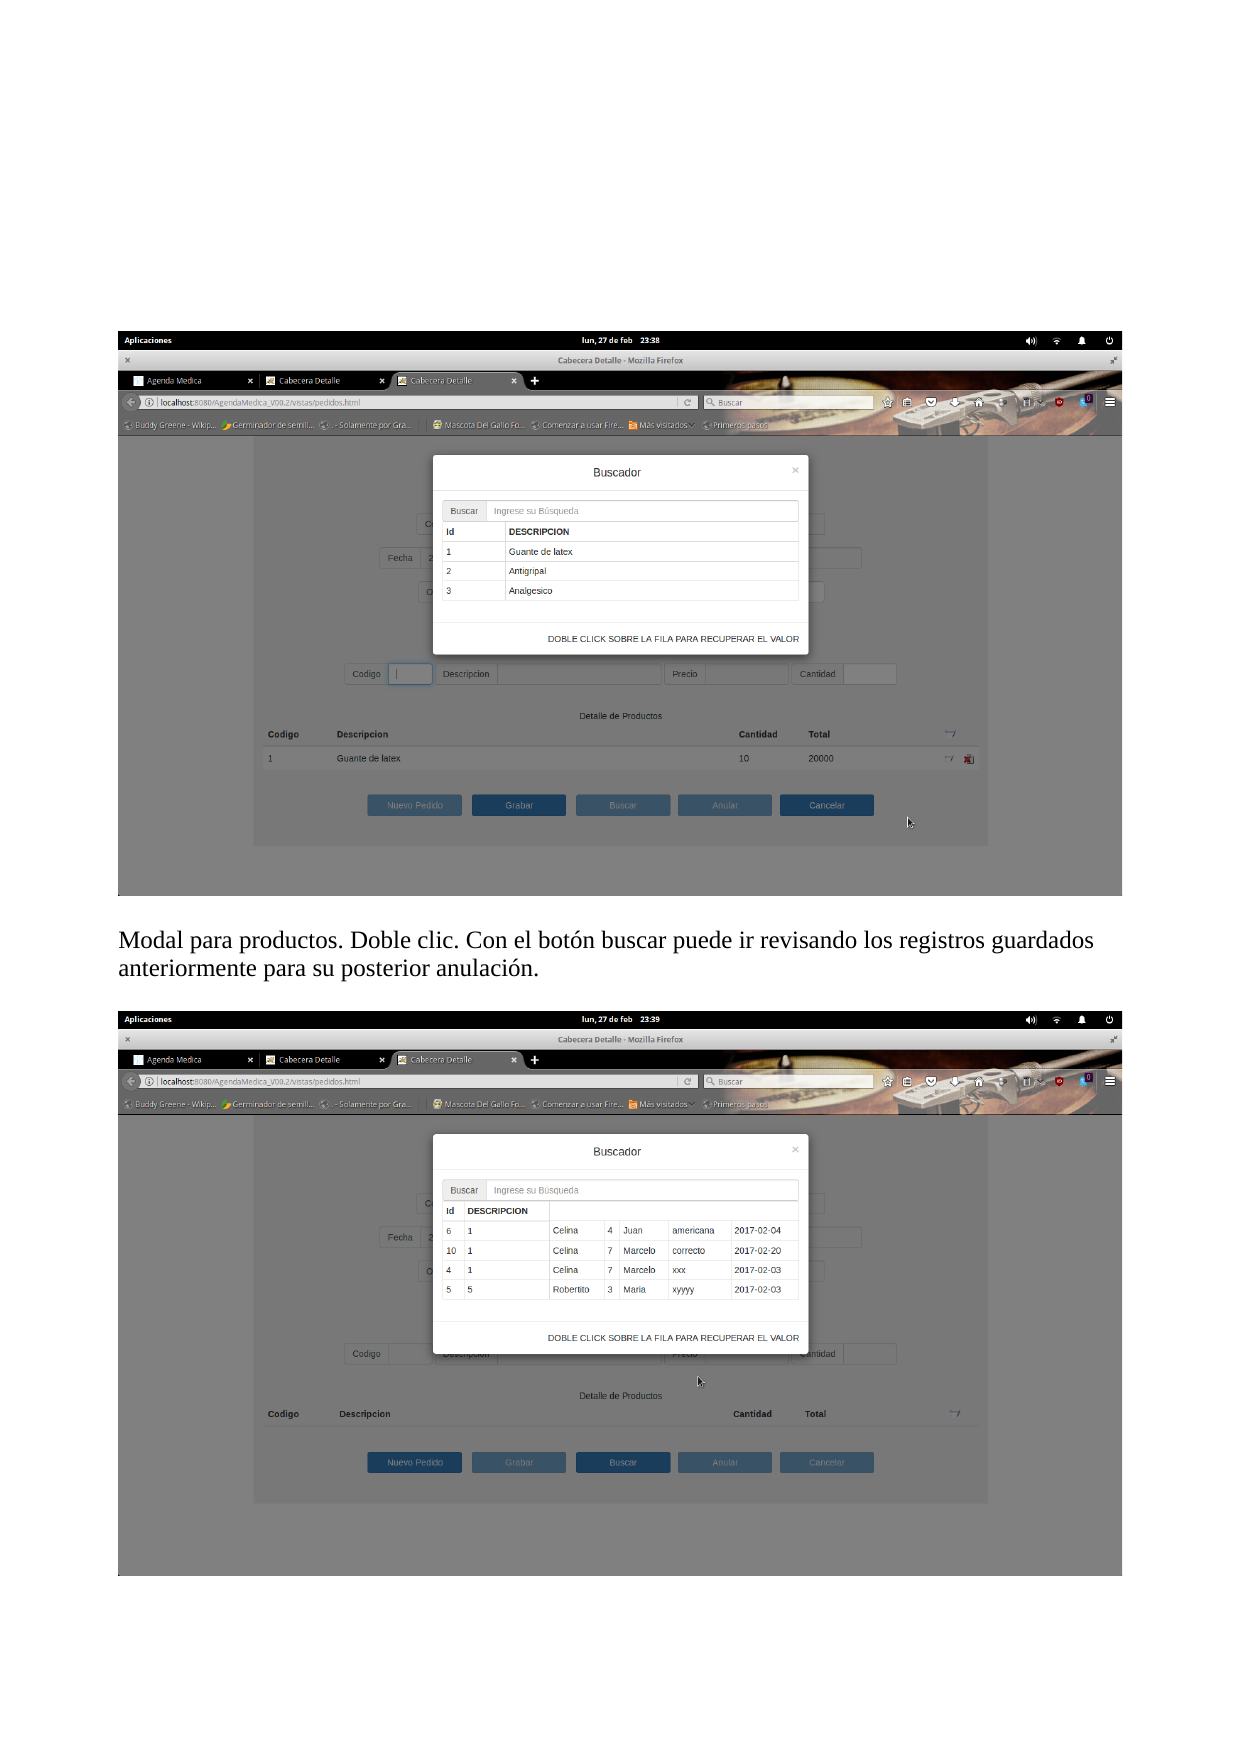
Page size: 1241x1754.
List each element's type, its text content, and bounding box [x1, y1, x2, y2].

picture [118, 331, 1123, 896]
picture [118, 1011, 1123, 1576]
text Modal para productos. Doble clic. Con el botón buscar puede ir revisando los registros guardados anteriormente para su posterior anulación. [118, 925, 1122, 982]
